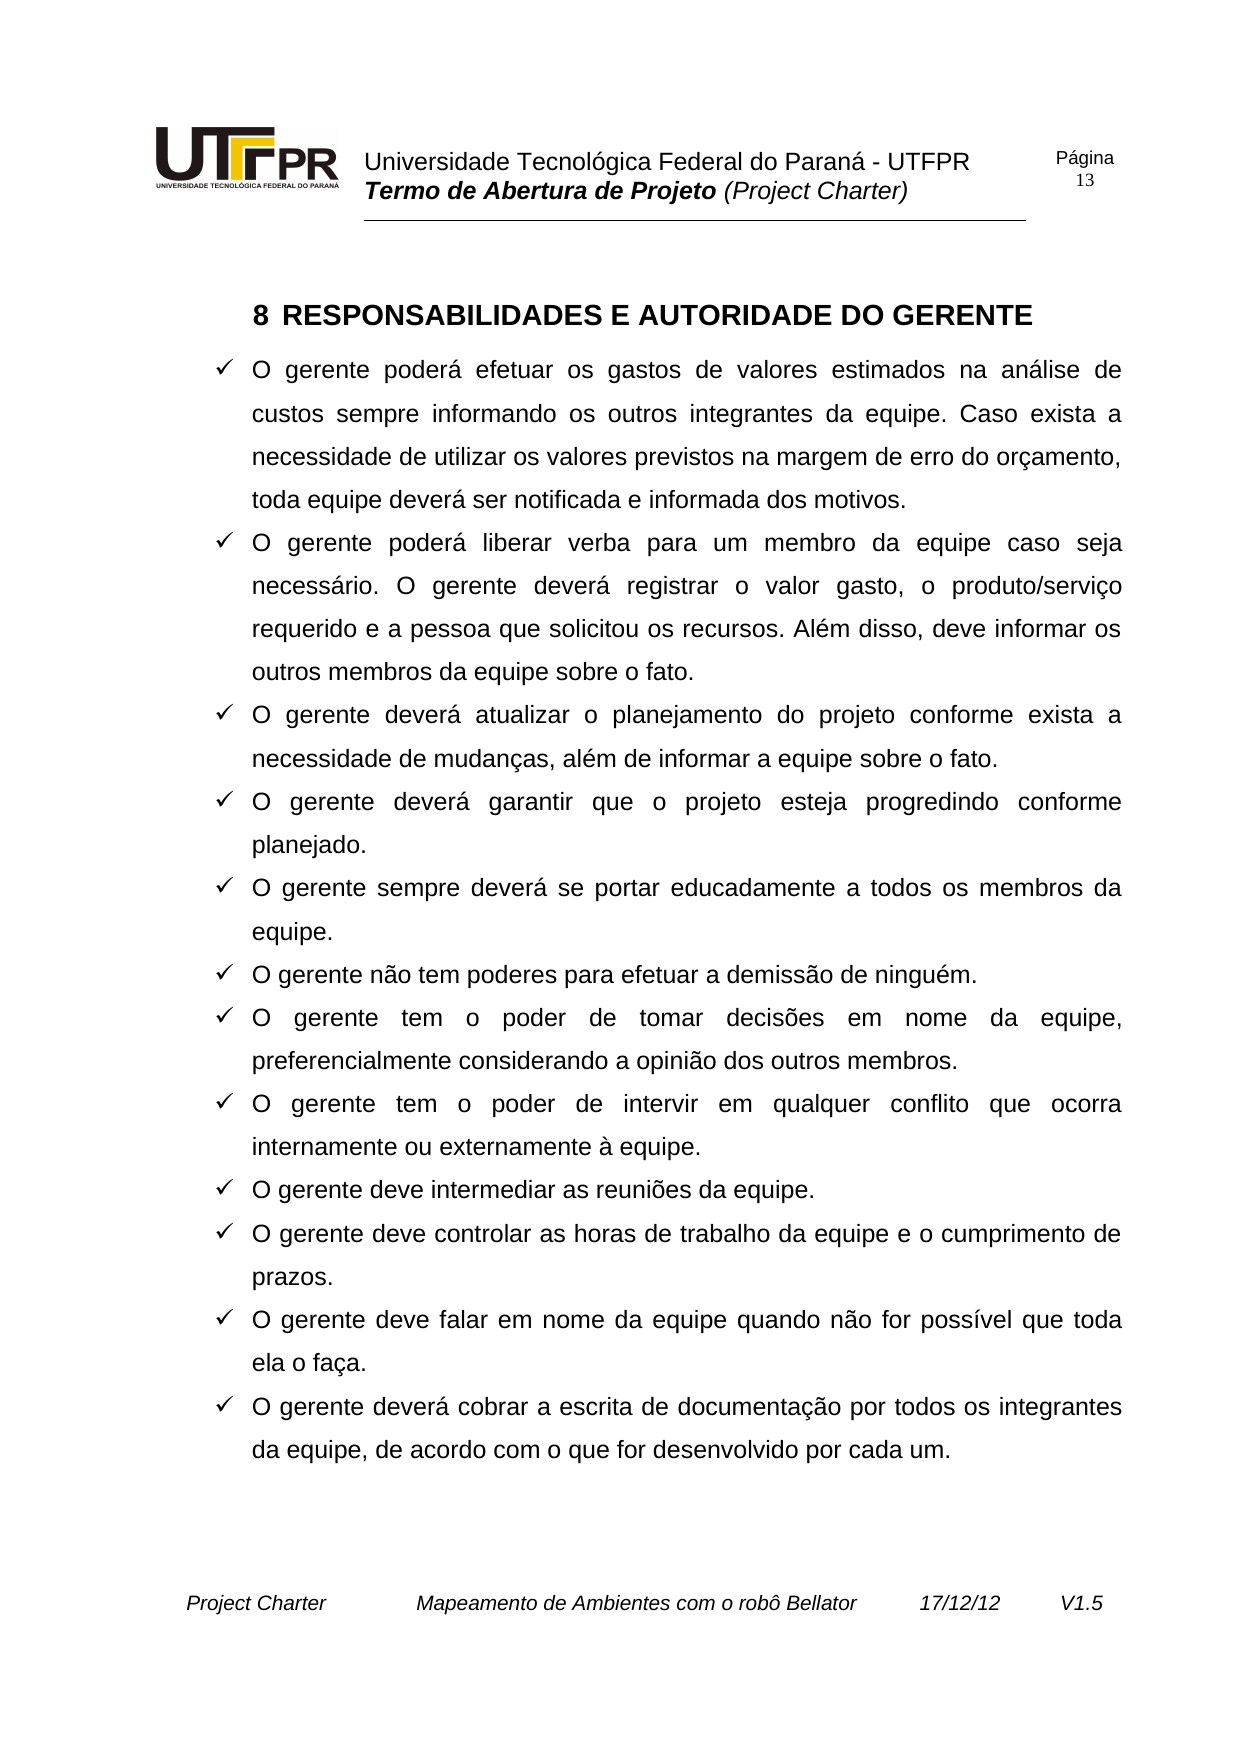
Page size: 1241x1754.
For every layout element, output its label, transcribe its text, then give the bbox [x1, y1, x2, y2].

list O gerente poderá liberar verba para um membro da equipe caso seja necessário. O gerente deverá registrar o valor gasto, o produto/serviço requerido e a pessoa que solicitou os recursos. Além disso, deve informar os outros membros da equipe sobre o fato. [214, 528, 1123, 686]
list O gerente deve falar em nome da equipe quando não for possível que toda ela o faça. [214, 1305, 1123, 1377]
list O gerente tem o poder de tomar decisões em nome da equipe, preferencialmente considerando a opinião dos outros membros. [214, 1003, 1123, 1075]
list O gerente poderá efetuar os gastos de valores estimados na análise de custos sempre informando os outros integrantes da equipe. Caso exista a necessidade de utilizar os valores previstos na margem de erro do orçamento, toda equipe deverá ser notificada e informada dos motivos. [214, 355, 1123, 513]
list O gerente deve controlar as horas de trabalho da equipe e o cumprimento de prazos. [214, 1219, 1123, 1291]
list O gerente tem o poder de intervir em qualquer conflito que ocorra internamente ou externamente à equipe. [214, 1089, 1123, 1161]
list O gerente deverá cobrar a escrita de documentação por todos os integrantes da equipe, de acordo com o que for desenvolvido por cada um. [214, 1391, 1123, 1463]
picture [155, 127, 339, 189]
list O gerente deve intermediar as reuniões da equipe. [214, 1176, 1123, 1204]
list O gerente deverá garantir que o projeto esteja progredindo conforme planejado. [214, 787, 1123, 859]
list O gerente deverá atualizar o planejamento do projeto conforme exista a necessidade de mudanças, além de informar a equipe sobre o fato. [214, 701, 1123, 772]
list O gerente sempre deverá se portar educadamente a todos os membros da equipe. [214, 873, 1123, 945]
subtitle Responsabilidades e Autoridade do Gerente [236, 298, 1123, 331]
list O gerente não tem poderes para efetuar a demissão de ninguém. [214, 959, 1123, 988]
